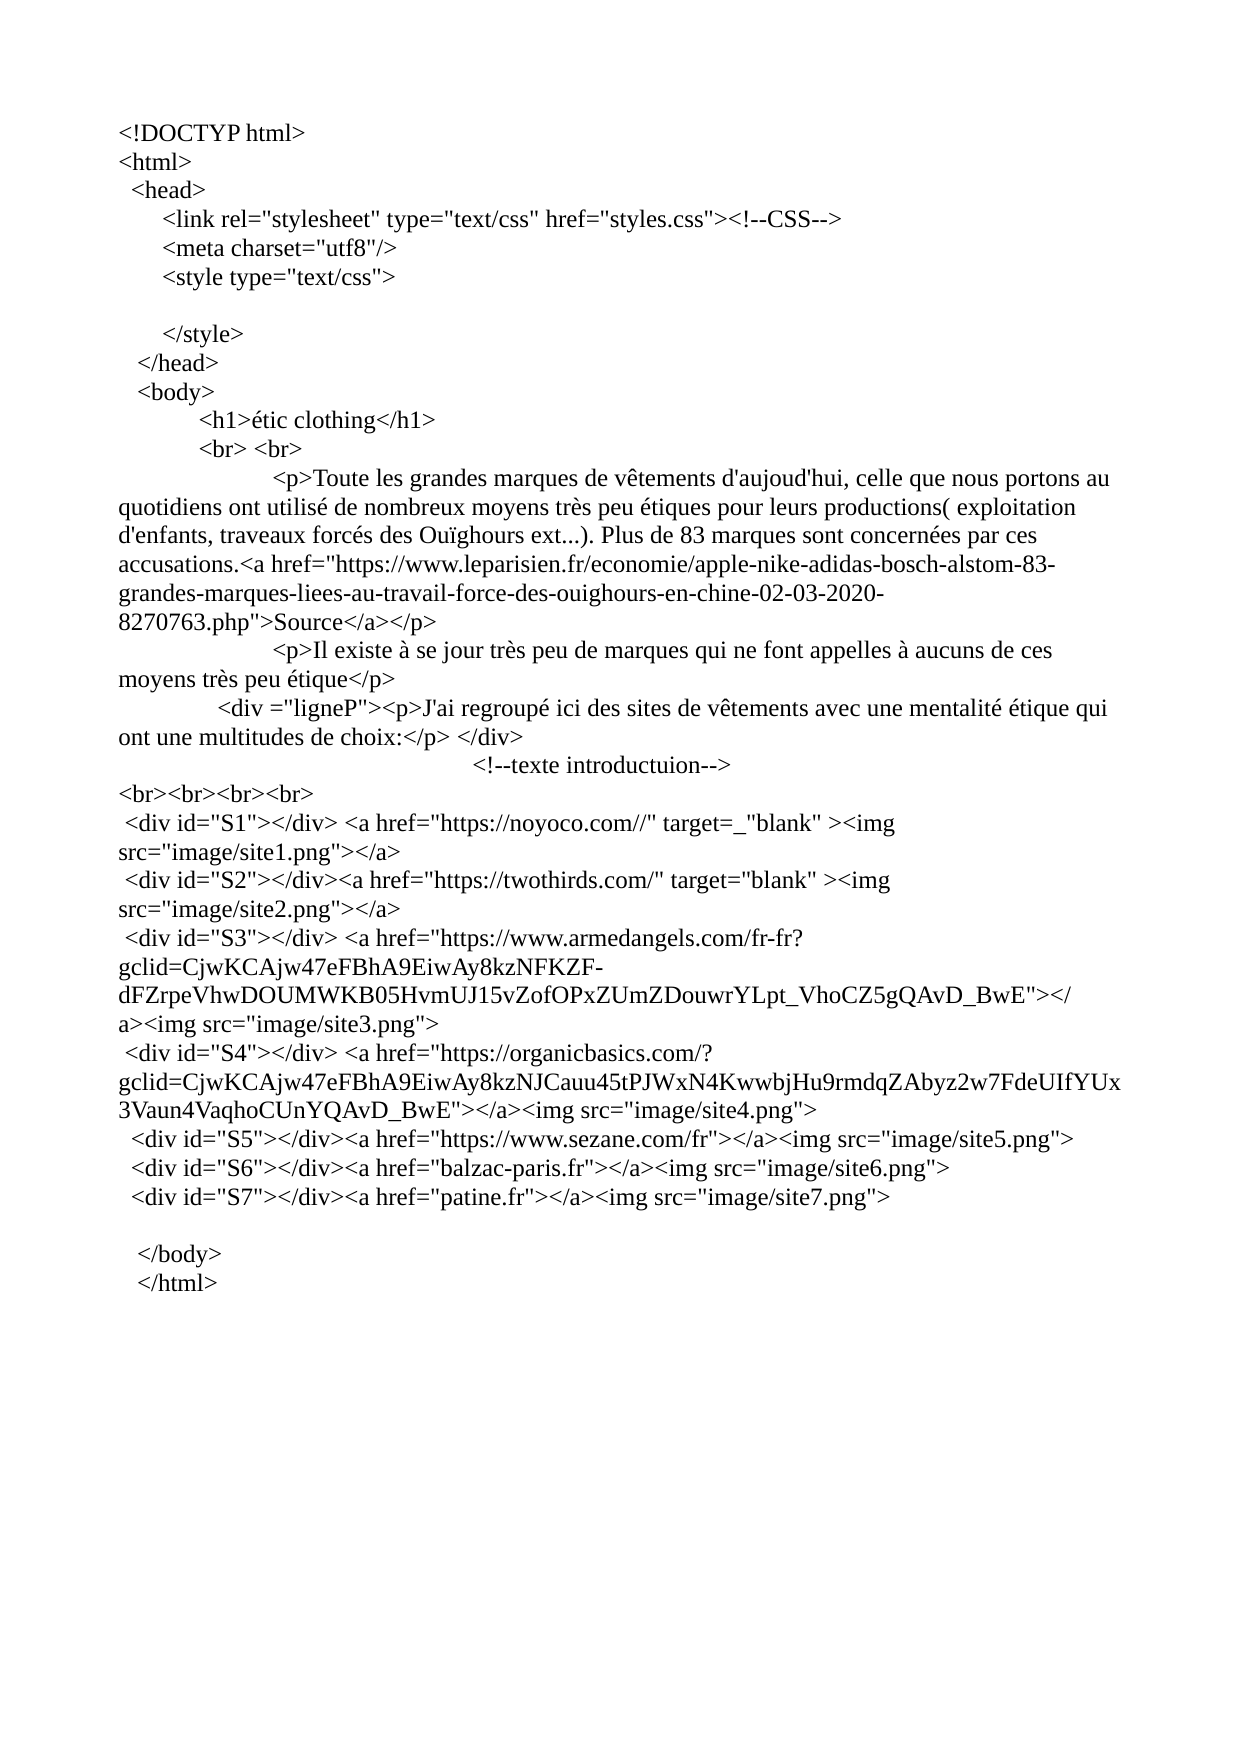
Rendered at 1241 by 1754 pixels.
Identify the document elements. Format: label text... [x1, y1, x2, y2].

text <p>Il existe à se jour très peu de marques qui ne font appelles à aucuns de ces moyens très peu étique</p> [118, 636, 1122, 693]
text <h1>étic clothing</h1> [118, 406, 1122, 434]
text <br><br><br><br> [118, 779, 1122, 808]
text <!DOCTYP html> [118, 118, 1122, 147]
text <style type="text/css"> [118, 262, 1122, 291]
text <div ="ligneP"><p>J'ai regroupé ici des sites de vêtements avec une mentalité étique qui ont une multitudes de choix:</p> </div> [118, 693, 1122, 751]
text <meta charset="utf8"/> [118, 233, 1122, 262]
text <div id="S3"></div> <a href="https://www.armedangels.com/fr-fr?gclid=CjwKCAjw47eFBhA9EiwAy8kzNFKZF-dFZrpeVhwDOUMWKB05HvmUJ15vZofOPxZUmZDouwrYLpt_VhoCZ5gQAvD_BwE"></a><img src="image/site3.png"> [118, 923, 1122, 1038]
text <div id="S6"></div><a href="balzac-paris.fr"></a><img src="image/site6.png"> [118, 1153, 1122, 1182]
text <link rel="stylesheet" type="text/css" href="styles.css"><!--CSS--> [118, 204, 1122, 233]
text <!--texte introductuion--> [118, 751, 1122, 779]
text <p>Toute les grandes marques de vêtements d'aujoud'hui, celle que nous portons au quotidiens ont utilisé de nombreux moyens très peu étiques pour leurs productions( exploitation d'enfants, traveaux forcés des Ouïghours ext...). Plus de 83 marques sont concernées par ces accusations.<a href="https://www.leparisien.fr/economie/apple-nike-adidas-bosch-alstom-83-grandes-marques-liees-au-travail-force-des-ouighours-en-chine-02-03-2020-8270763.php">Source</a></p> [118, 463, 1122, 636]
text </head> [118, 348, 1122, 377]
text <div id="S5"></div><a href="https://www.sezane.com/fr"></a><img src="image/site5.png"> [118, 1124, 1122, 1153]
text </style> [118, 319, 1122, 348]
text <div id="S2"></div><a href="https://twothirds.com/" target="blank" ><img src="image/site2.png"></a> [118, 866, 1122, 923]
text <head> [118, 176, 1122, 204]
text </html> [118, 1268, 1122, 1297]
text <div id="S4"></div> <a href="https://organicbasics.com/?gclid=CjwKCAjw47eFBhA9EiwAy8kzNJCauu45tPJWxN4KwwbjHu9rmdqZAbyz2w7FdeUIfYUx3Vaun4VaqhoCUnYQAvD_BwE"></a><img src="image/site4.png"> [118, 1038, 1122, 1124]
text </body> [118, 1239, 1122, 1268]
text <html> [118, 147, 1122, 176]
text <br> <br> [118, 434, 1122, 463]
text <div id="S1"></div> <a href="https://noyoco.com//" target=_"blank" ><img src="image/site1.png"></a> [118, 808, 1122, 866]
text <div id="S7"></div><a href="patine.fr"></a><img src="image/site7.png"> [118, 1182, 1122, 1211]
text <body> [118, 377, 1122, 406]
